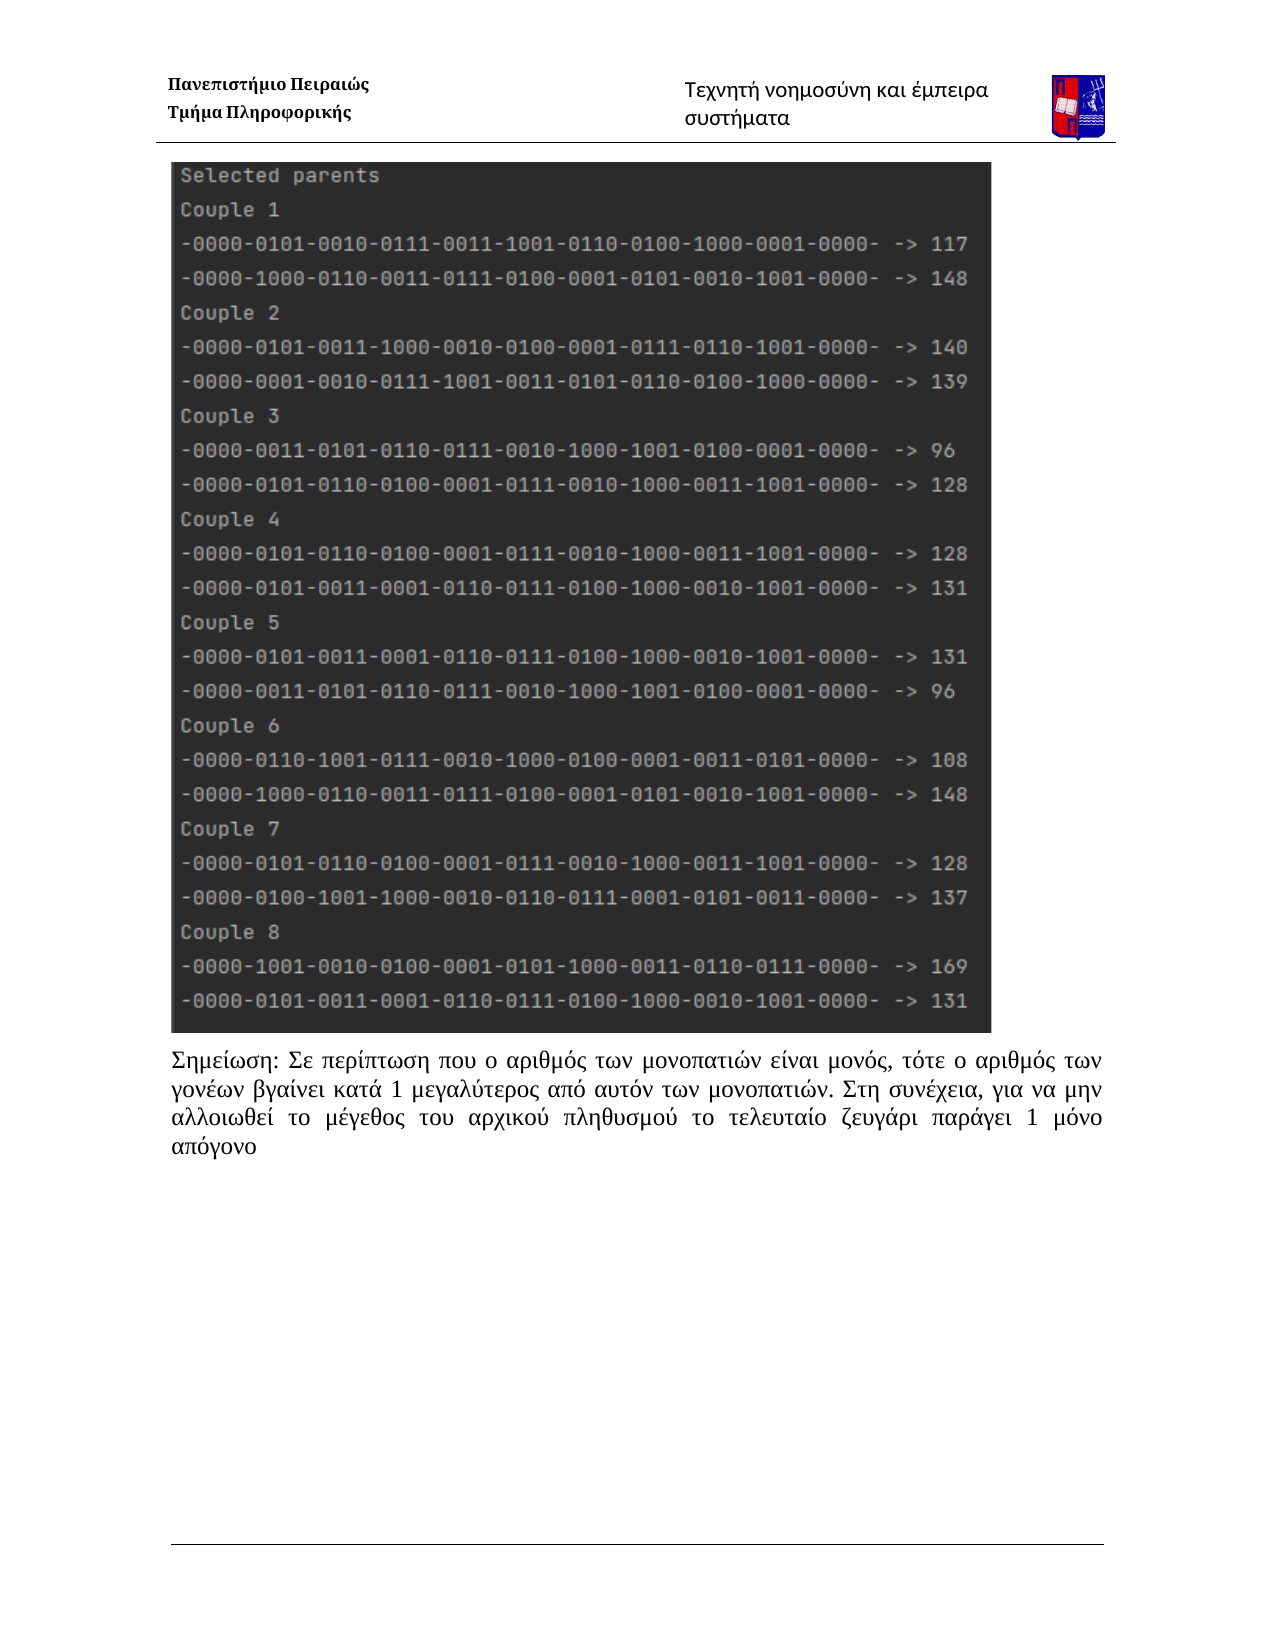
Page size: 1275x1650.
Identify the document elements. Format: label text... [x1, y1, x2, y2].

picture [1052, 75, 1105, 141]
picture [171, 162, 992, 1033]
text Σημείωση: Σε περίπτωση που ο αριθμός των μονοπατιών είναι μονός, τότε ο αριθμός των γονέων βγαίνει κατά 1 μεγαλύτερος από αυτόν των μονοπατιών. Στη συνέχεια, για να μην αλλοιωθεί το μέγεθος του αρχικού πληθυσμού το τελευταίο ζευγάρι παράγει 1 μόνο απόγονο [171, 1045, 1104, 1160]
